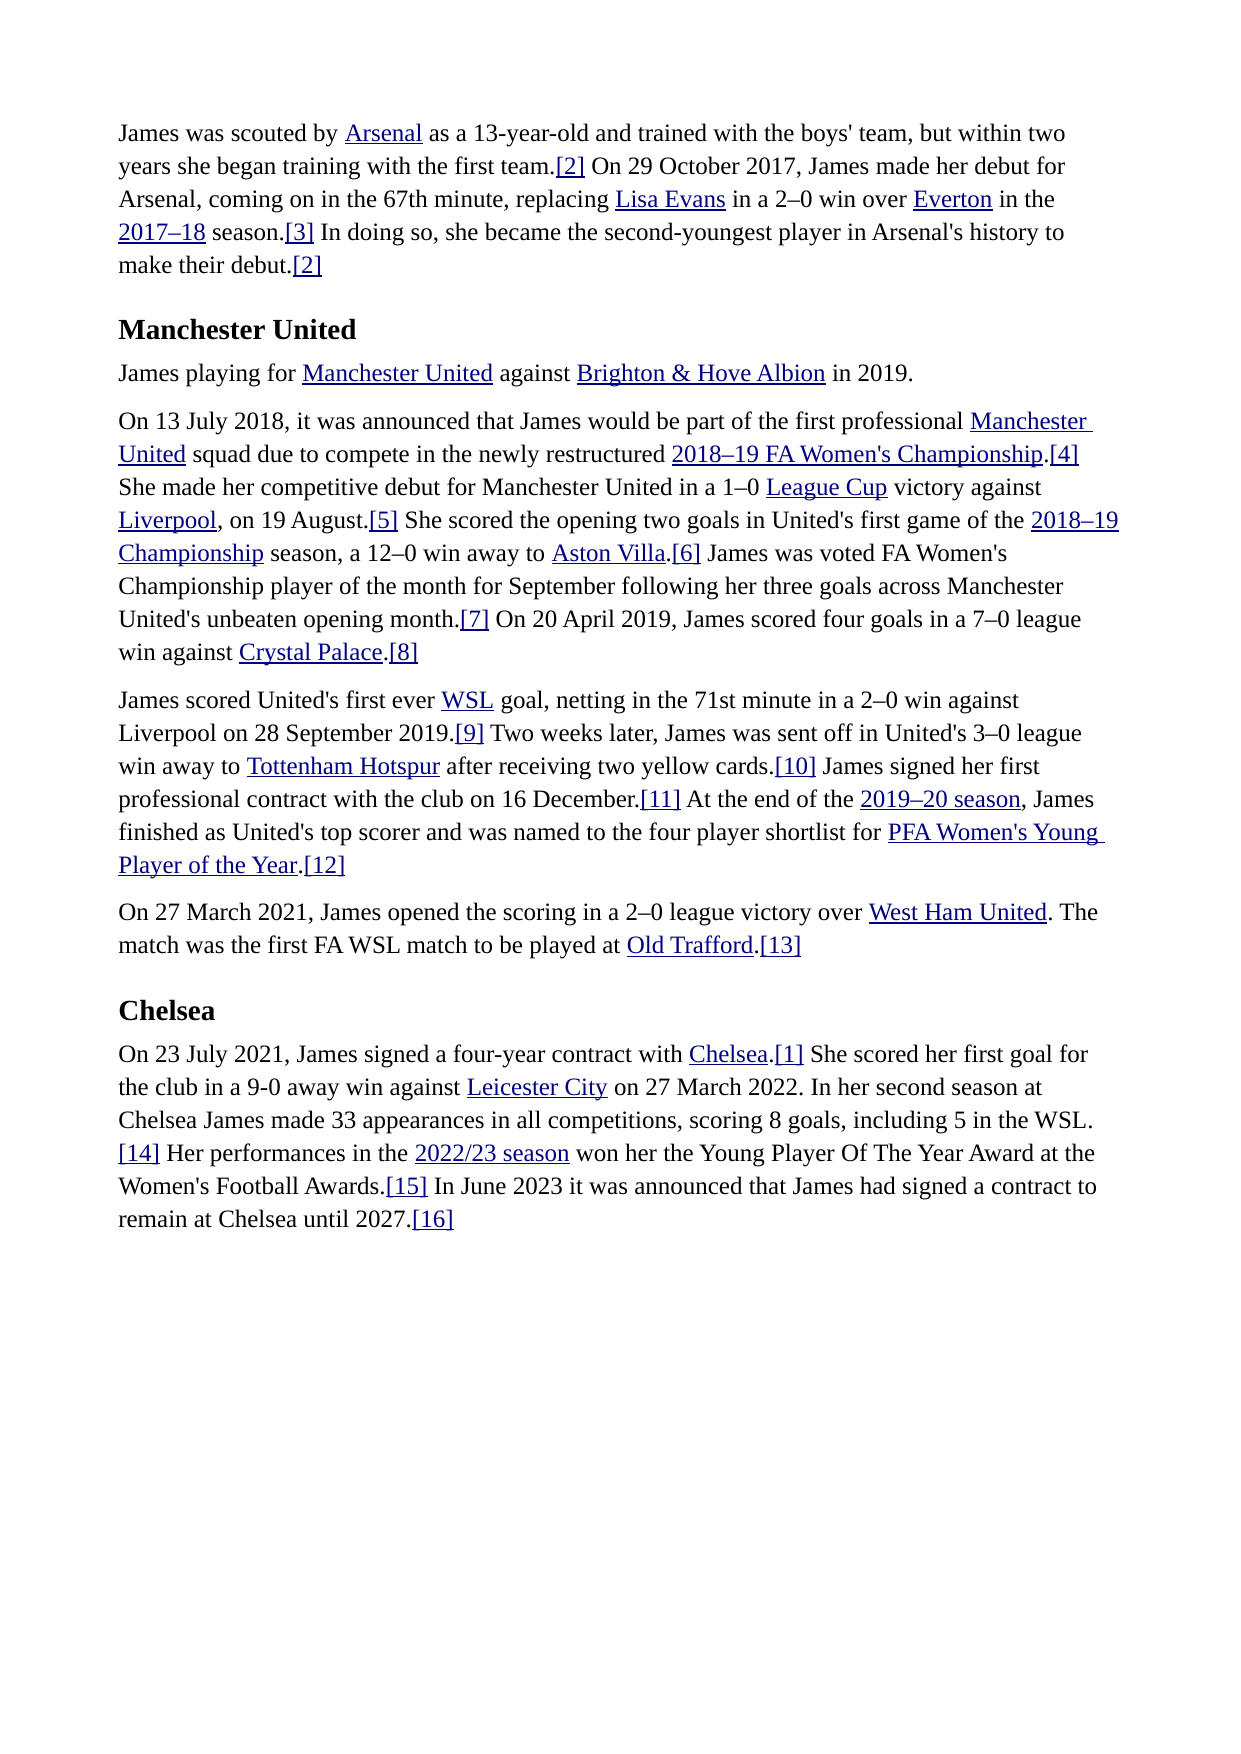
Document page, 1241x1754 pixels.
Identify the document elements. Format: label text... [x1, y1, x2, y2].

text On 23 July 2021, James signed a four-year contract with Chelsea.[1] She scored her first goal for the club in a 9-0 away win against Leicester City on 27 March 2022. In her second season at Chelsea James made 33 appearances in all competitions, scoring 8 goals, including 5 in the WSL.[14] Her performances in the 2022/23 season won her the Young Player Of The Year Award at the Women's Football Awards.[15] In June 2023 it was announced that James had signed a contract to remain at Chelsea until 2027.[16] [118, 1039, 1122, 1233]
text On 13 July 2018, it was announced that James would be part of the first professional Manchester United squad due to compete in the newly restructured 2018–19 FA Women's Championship.[4] She made her competitive debut for Manchester United in a 1–0 League Cup victory against Liverpool, on 19 August.[5] She scored the opening two goals in United's first game of the 2018–19 Championship season, a 12–0 win away to Aston Villa.[6] James was voted FA Women's Championship player of the month for September following her three goals across Manchester United's unbeaten opening month.[7] On 20 April 2019, James scored four goals in a 7–0 league win against Crystal Palace.[8] [118, 406, 1122, 666]
text James scored United's first ever WSL goal, netting in the 71st minute in a 2–0 win against Liverpool on 28 September 2019.[9] Two weeks later, James was sent off in United's 3–0 league win away to Tottenham Hotspur after receiving two yellow cards.[10] James signed her first professional contract with the club on 16 December.[11] At the end of the 2019–20 season, James finished as United's top scorer and was named to the four player shortlist for PFA Women's Young Player of the Year.[12] [118, 685, 1122, 879]
subtitle Manchester United [118, 312, 1122, 346]
subtitle Chelsea [118, 993, 1122, 1026]
text James was scouted by Arsenal as a 13-year-old and trained with the boys' team, but within two years she began training with the first team.[2] On 29 October 2017, James made her debut for Arsenal, coming on in the 67th minute, replacing Lisa Evans in a 2–0 win over Everton in the 2017–18 season.[3] In doing so, she became the second-youngest player in Arsenal's history to make their debut.[2] [118, 118, 1122, 279]
text James playing for Manchester United against Brighton & Hove Albion in 2019. [118, 358, 1122, 387]
text On 27 March 2021, James opened the scoring in a 2–0 league victory over West Ham United. The match was the first FA WSL match to be played at Old Trafford.[13] [118, 897, 1122, 959]
